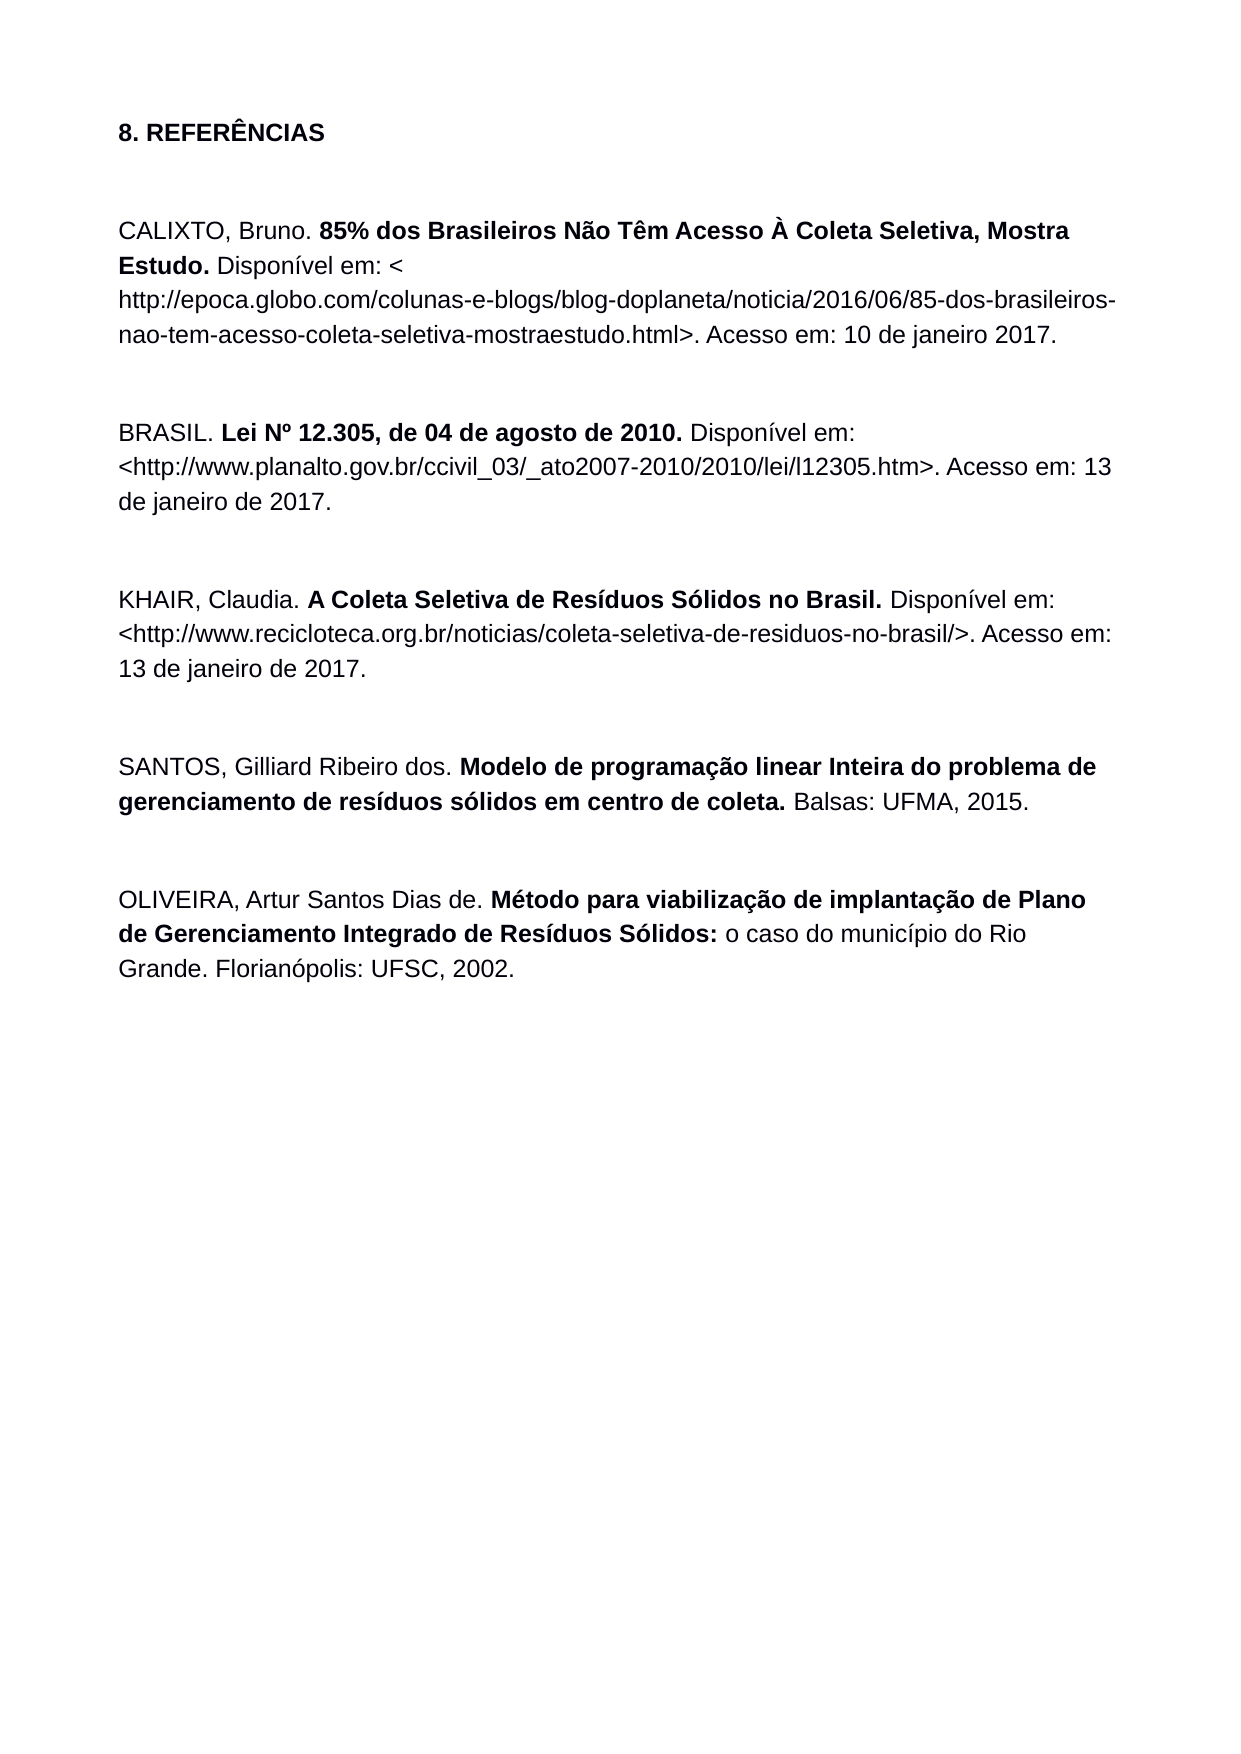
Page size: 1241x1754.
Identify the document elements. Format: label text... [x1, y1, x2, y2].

text OLIVEIRA, Artur Santos Dias de. Método para viabilização de implantação de Plano de Gerenciamento Integrado de Resíduos Sólidos: o caso do município do Rio Grande. Florianópolis: UFSC, 2002. [118, 884, 1122, 982]
text CALIXTO, Bruno. 85% dos Brasileiros Não Têm Acesso À Coleta Seletiva, Mostra Estudo. Disponível em: < http://epoca.globo.com/colunas-e-blogs/blog-doplaneta/noticia/2016/06/85-dos-brasileiros-nao-tem-acesso-coleta-seletiva-mostraestudo.html>. Acesso em: 10 de janeiro 2017. [118, 216, 1122, 348]
text BRASIL. Lei Nº 12.305, de 04 de agosto de 2010. Disponível em: <http://www.planalto.gov.br/ccivil_03/_ato2007-2010/2010/lei/l12305.htm>. Acesso em: 13 de janeiro de 2017. [118, 418, 1122, 516]
text KHAIR, Claudia. A Coleta Seletiva de Resíduos Sólidos no Brasil. Disponível em: <http://www.recicloteca.org.br/noticias/coleta-seletiva-de-residuos-no-brasil/>. Acesso em: 13 de janeiro de 2017. [118, 585, 1122, 683]
text 8. REFERÊNCIAS [118, 118, 1122, 147]
text SANTOS, Gilliard Ribeiro dos. Modelo de programação linear Inteira do problema de gerenciamento de resíduos sólidos em centro de coleta. Balsas: UFMA, 2015. [118, 752, 1122, 815]
